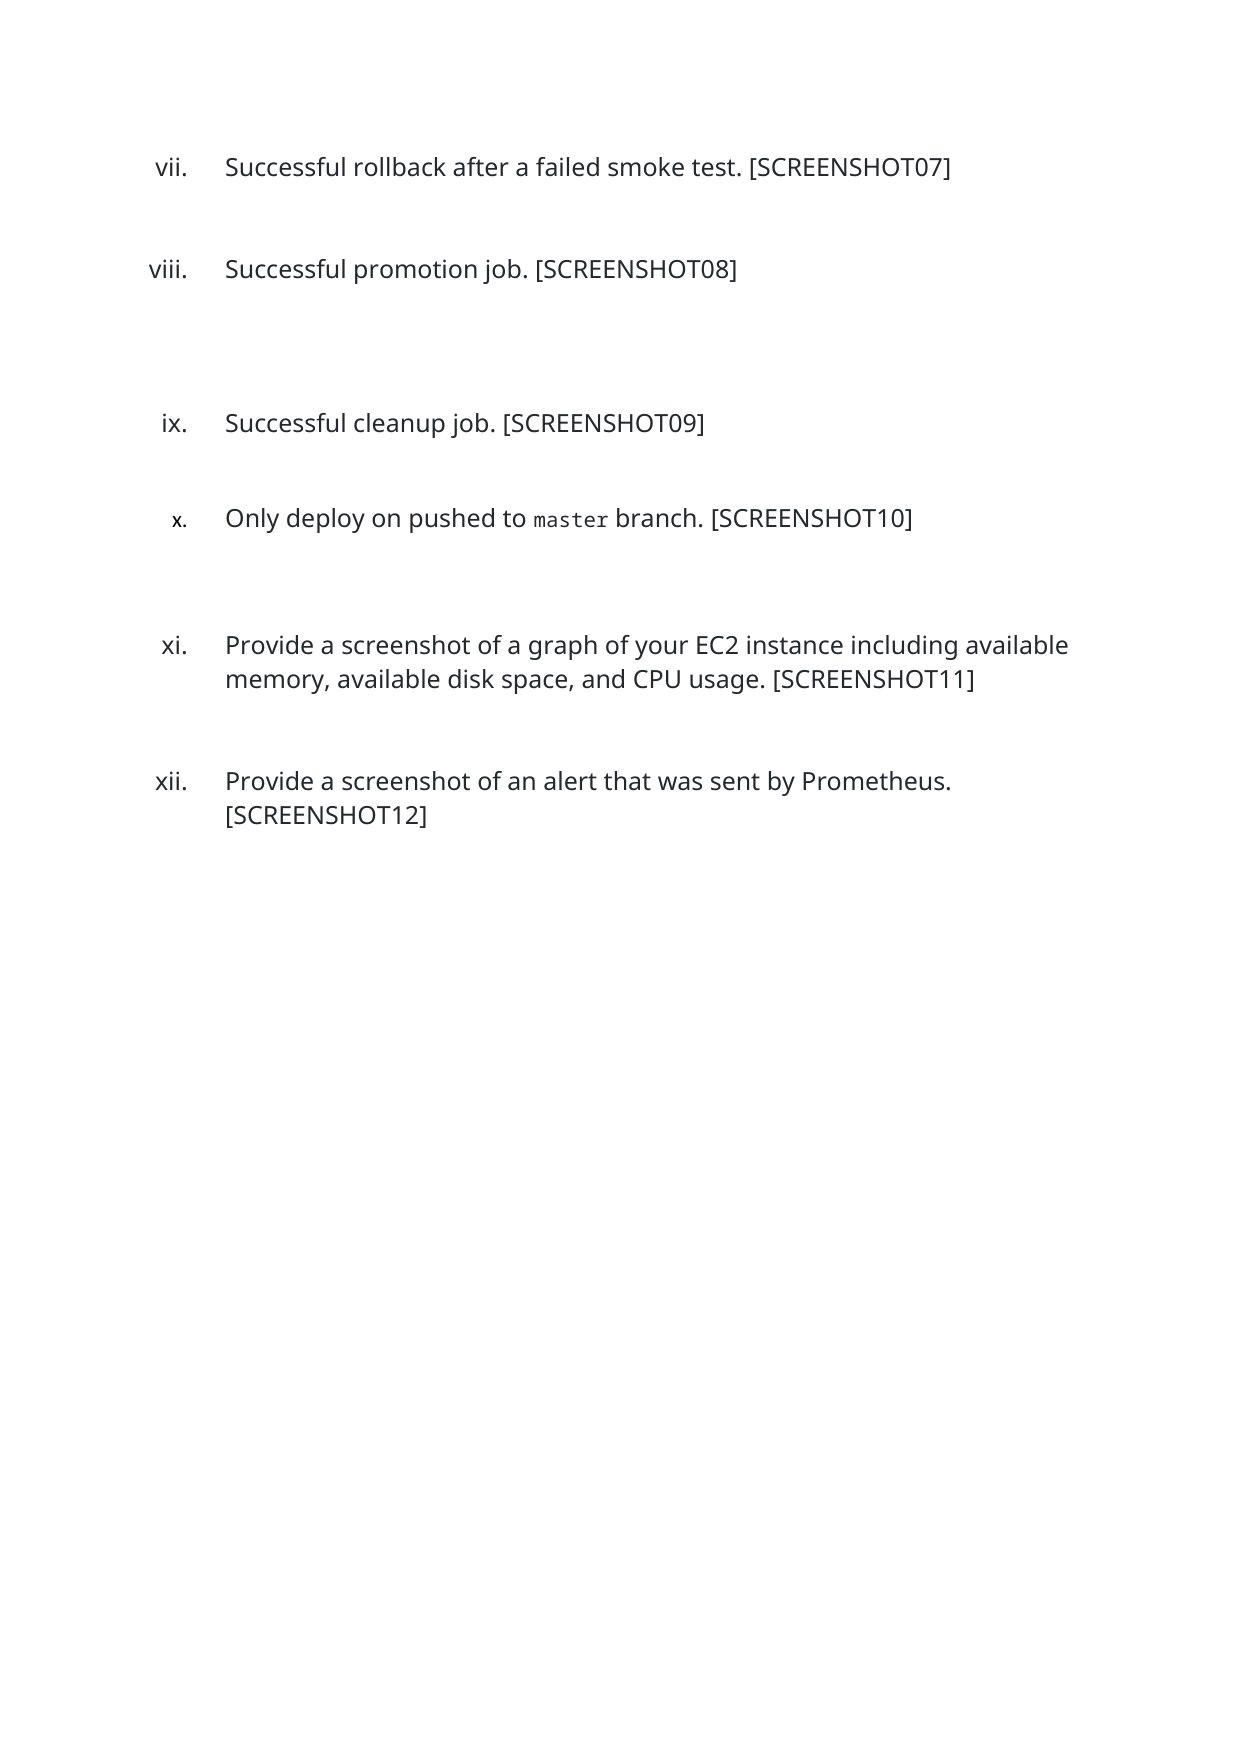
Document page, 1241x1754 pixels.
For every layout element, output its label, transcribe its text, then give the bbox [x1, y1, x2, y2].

list Only deploy on pushed to master branch. [SCREENSHOT10] [187, 501, 1090, 535]
list Successful promotion job. [SCREENSHOT08] [187, 251, 1090, 286]
list Provide a screenshot of an alert that was sent by Prometheus. [SCREENSHOT12] [187, 763, 1090, 832]
list Provide a screenshot of a graph of your EC2 instance including available memory, available disk space, and CPU usage. [SCREENSHOT11] [187, 628, 1090, 696]
list Successful rollback after a failed smoke test. [SCREENSHOT07] [187, 150, 1090, 184]
list Successful cleanup job. [SCREENSHOT09] [187, 406, 1090, 440]
